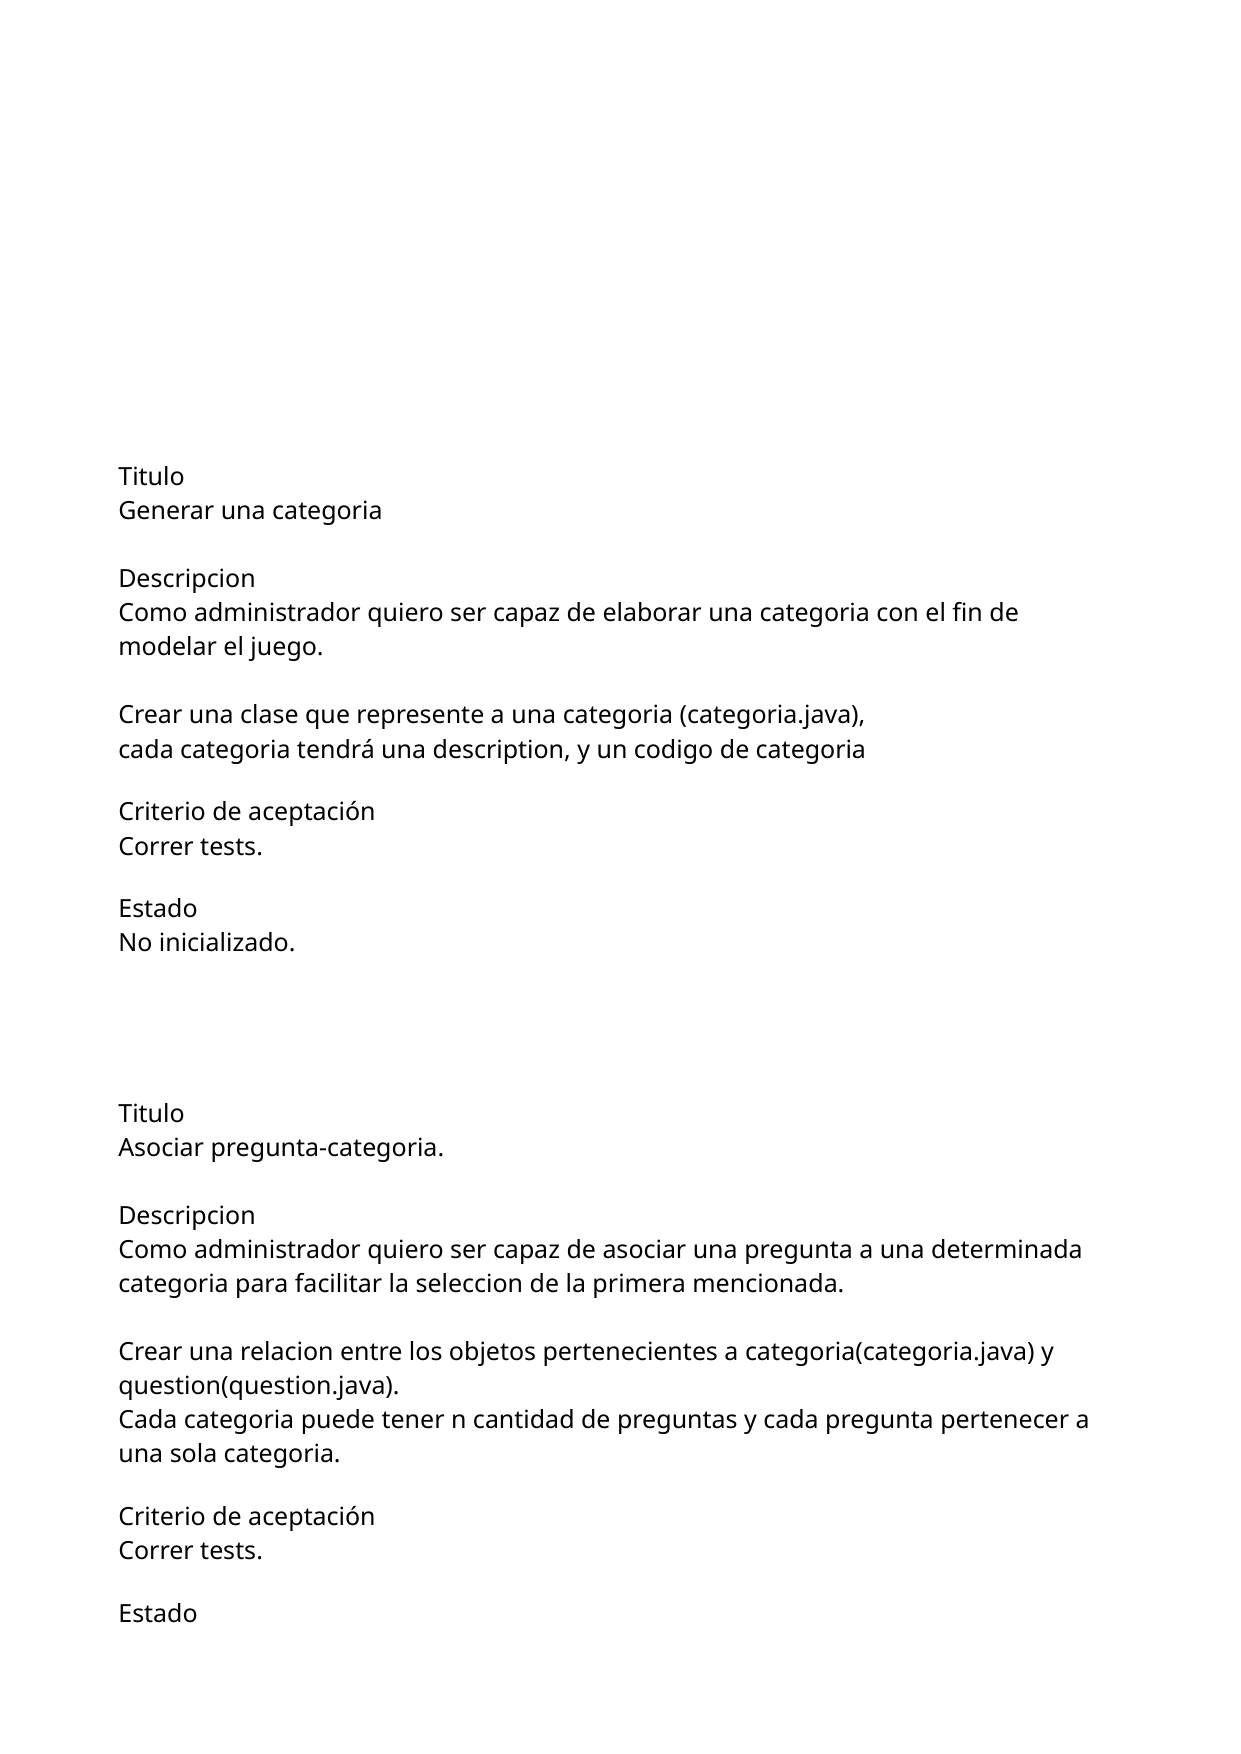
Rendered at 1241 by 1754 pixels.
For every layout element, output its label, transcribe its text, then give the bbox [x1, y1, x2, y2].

text Titulo [118, 459, 1122, 493]
text Descripcion [118, 1197, 1122, 1232]
text Estado [118, 1596, 1122, 1630]
text Asociar pregunta-categoria. [118, 1129, 1122, 1163]
text Crear una relacion entre los objetos pertenecientes a categoria(categoria.java) y question(question.java). [118, 1334, 1122, 1402]
text Correr tests. [118, 1533, 1122, 1567]
text Como administrador quiero ser capaz de asociar una pregunta a una determinada categoria para facilitar la seleccion de la primera mencionada. [118, 1232, 1122, 1300]
text Como administrador quiero ser capaz de elaborar una categoria con el fin de modelar el juego. [118, 595, 1122, 663]
text Correr tests. [118, 828, 1122, 862]
text No inicializado. [118, 925, 1122, 959]
text Crear una clase que represente a una categoria (categoria.java), [118, 697, 1122, 731]
text Estado [118, 891, 1122, 925]
text Titulo [118, 1095, 1122, 1129]
text Cada categoria puede tener n cantidad de preguntas y cada pregunta pertenecer a una sola categoria. [118, 1402, 1122, 1470]
text Descripcion [118, 561, 1122, 595]
text Criterio de aceptación [118, 1499, 1122, 1533]
text cada categoria tendrá una description, y un codigo de categoria [118, 731, 1122, 765]
text Generar una categoria [118, 493, 1122, 527]
text Criterio de aceptación [118, 794, 1122, 828]
